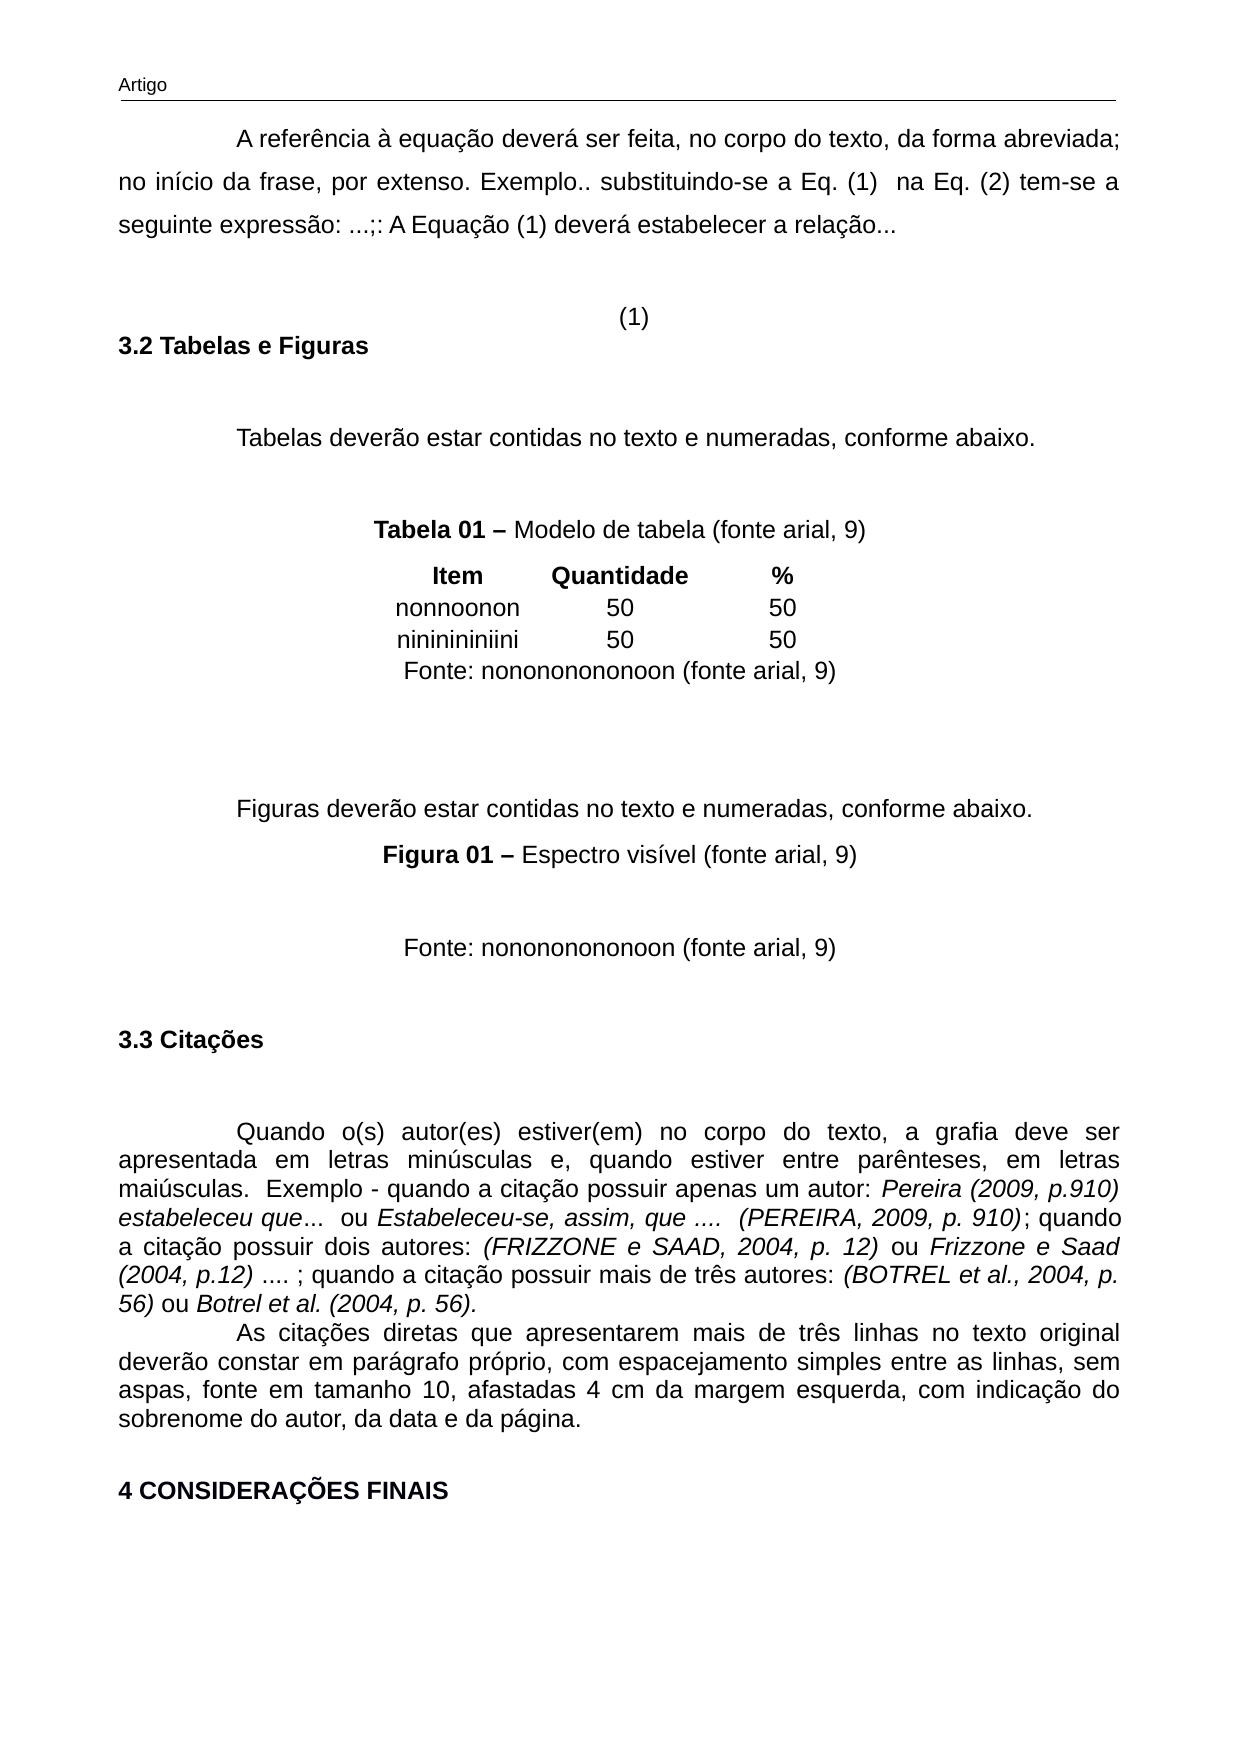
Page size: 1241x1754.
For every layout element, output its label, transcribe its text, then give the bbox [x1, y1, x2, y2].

text A referência à equação deverá ser feita, no corpo do texto, da forma abreviada; no início da frase, por extenso. Exemplo.. substituindo-se a Eq. (1) na Eq. (2) tem-se a seguinte expressão: ...;: A Equação (1) deverá estabelecer a relação... [118, 124, 1122, 239]
table_cell 50 [539, 593, 701, 625]
table_header % [701, 561, 864, 593]
text Tabelas deverão estar contidas no texto e numeradas, conforme abaixo. [118, 423, 1122, 452]
table_cell nonnoonon [376, 593, 539, 625]
table_cell 50 [701, 593, 864, 625]
text Fonte: nonononononoon (fonte arial, 9) [118, 933, 1122, 961]
text 4 CONSIDERAÇÕES FINAIS [118, 1476, 1122, 1505]
text Figura 01 – Espectro visível (fonte arial, 9) [118, 841, 1122, 869]
text (1) [118, 302, 1122, 331]
table_header Quantidade [539, 561, 701, 593]
text Fonte: nonononononoon (fonte arial, 9) [118, 656, 1122, 685]
table_cell 50 [539, 625, 701, 656]
text As citações diretas que apresentarem mais de três linhas no texto original deverão constar em parágrafo próprio, com espacejamento simples entre as linhas, sem aspas, fonte em tamanho 10, afastadas 4 cm da margem esquerda, com indicação do sobrenome do autor, da data e da página. [118, 1318, 1122, 1433]
table_cell nininininiini [376, 625, 539, 656]
text Quando o(s) autor(es) estiver(em) no corpo do texto, a grafia deve ser apresentada em letras minúsculas e, quando estiver entre parênteses, em letras maiúsculas. Exemplo - quando a citação possuir apenas um autor: Pereira (2009, p.910) estabeleceu que... ou Estabeleceu-se, assim, que .... (PEREIRA, 2009, p. 910); quando a citação possuir dois autores: (FRIZZONE e SAAD, 2004, p. 12) ou Frizzone e Saad (2004, p.12) .... ; quando a citação possuir mais de três autores: (BOTREL et al., 2004, p. 56) ou Botrel et al. (2004, p. 56). [118, 1117, 1122, 1318]
text Tabela 01 – Modelo de tabela (fonte arial, 9) [118, 515, 1122, 544]
text Figuras deverão estar contidas no texto e numeradas, conforme abaixo. [118, 794, 1122, 823]
text 3.2 Tabelas e Figuras [118, 331, 1122, 360]
table_cell 50 [701, 625, 864, 656]
table_header Item [376, 561, 539, 593]
text 3.3 Citações [118, 1025, 1122, 1053]
